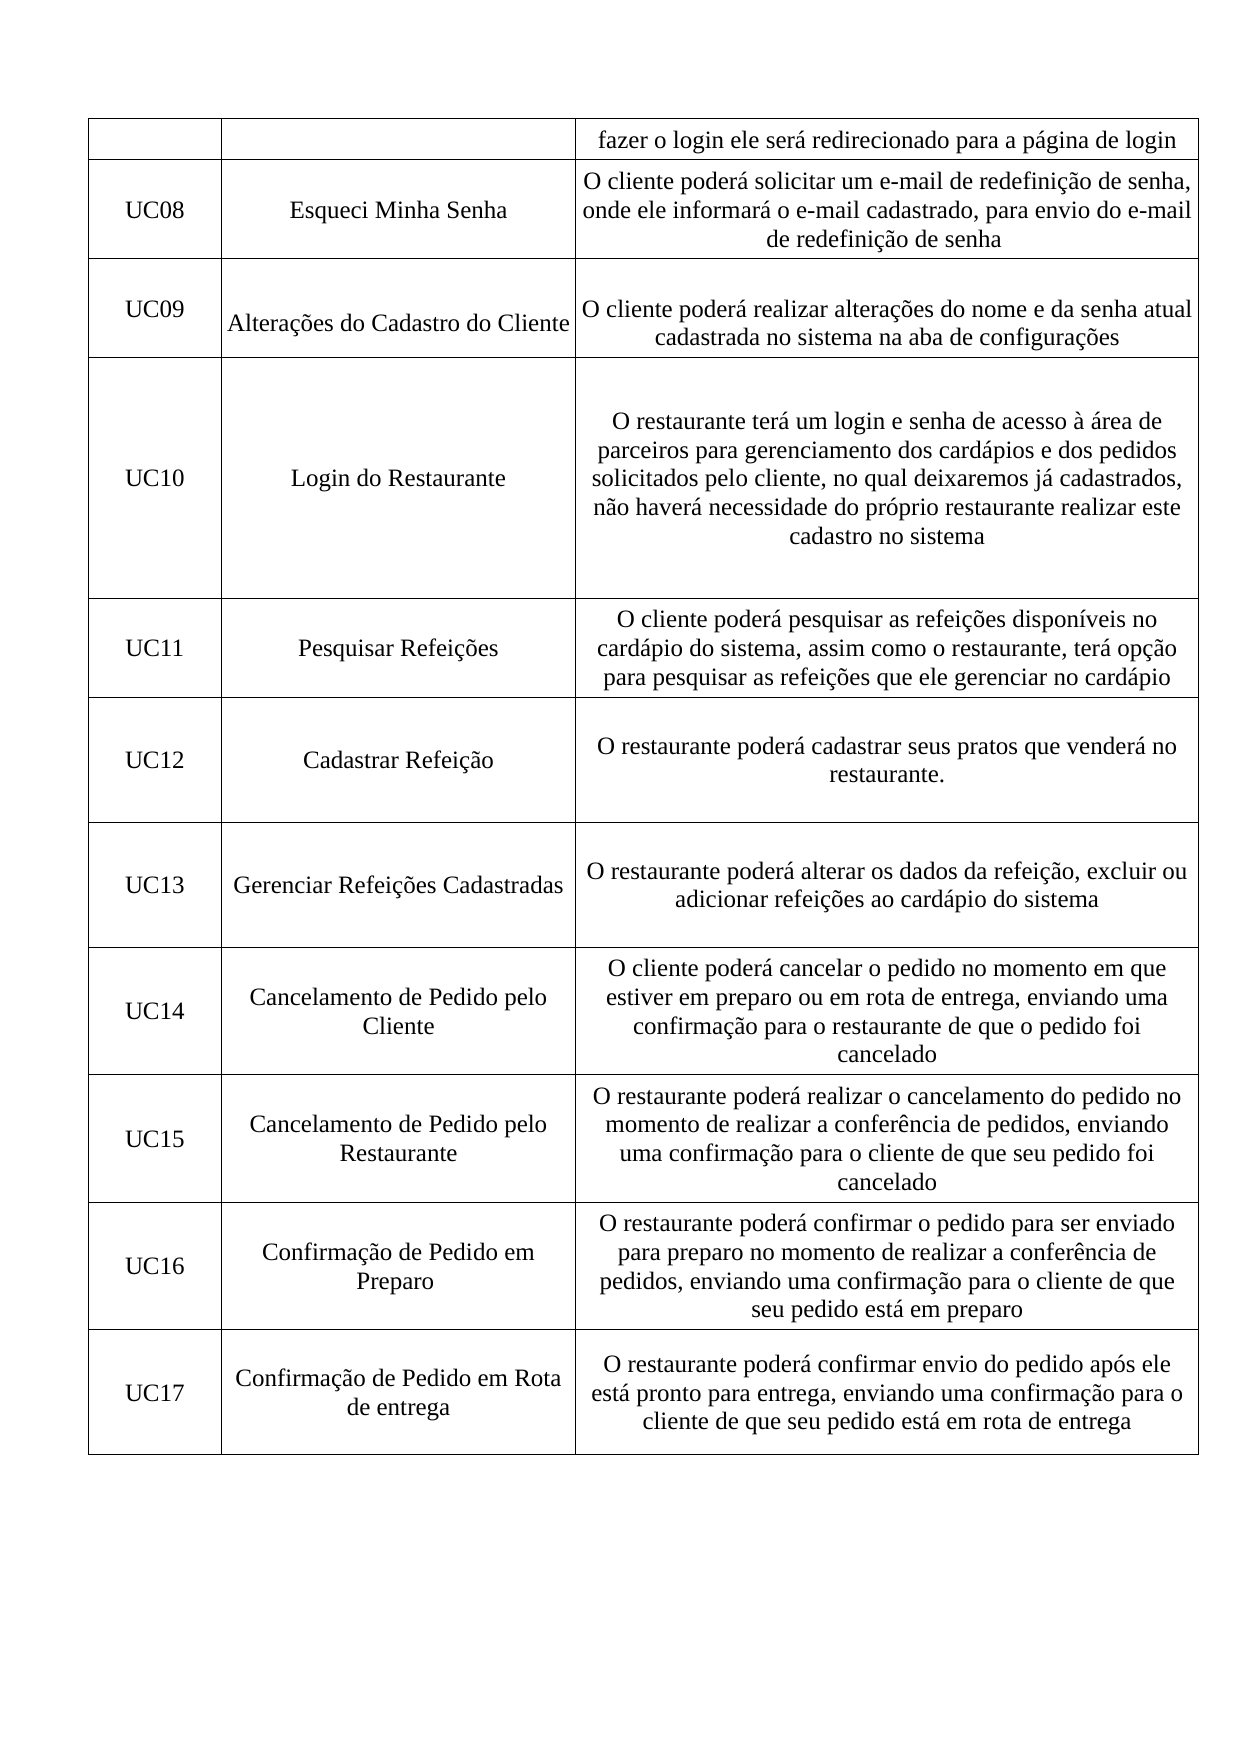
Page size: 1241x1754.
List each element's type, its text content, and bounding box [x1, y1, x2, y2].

table_cell Confirmação de Pedido em Preparo [222, 1203, 575, 1329]
table_cell UC14 [89, 948, 221, 1074]
table_cell UC09 [89, 259, 221, 357]
table_cell O cliente poderá realizar alterações do nome e da senha atual cadastrada no sistema na aba de configurações [576, 259, 1198, 357]
table_cell UC11 [89, 599, 221, 697]
table_cell Cancelamento de Pedido pelo Restaurante [222, 1075, 575, 1202]
table_cell O restaurante poderá confirmar envio do pedido após ele está pronto para entrega, enviando uma confirmação para o cliente de que seu pedido está em rota de entrega [576, 1330, 1198, 1454]
table_cell O cliente poderá pesquisar as refeições disponíveis no cardápio do sistema, assim como o restaurante, terá opção para pesquisar as refeições que ele gerenciar no cardápio [576, 599, 1198, 697]
table_cell Login do Restaurante [222, 358, 575, 598]
table_cell UC12 [89, 698, 221, 822]
table_cell [89, 119, 221, 159]
table_cell Gerenciar Refeições Cadastradas [222, 823, 575, 947]
table_cell O restaurante poderá realizar o cancelamento do pedido no momento de realizar a conferência de pedidos, enviando uma confirmação para o cliente de que seu pedido foi cancelado [576, 1075, 1198, 1202]
table_cell O restaurante poderá cadastrar seus pratos que venderá no restaurante. [576, 698, 1198, 822]
table_cell Cadastrar Refeição [222, 698, 575, 822]
table_cell O restaurante terá um login e senha de acesso à área de parceiros para gerenciamento dos cardápios e dos pedidos solicitados pelo cliente, no qual deixaremos já cadastrados, não haverá necessidade do próprio restaurante realizar este cadastro no sistema [576, 358, 1198, 598]
table_cell UC17 [89, 1330, 221, 1454]
table_cell Cancelamento de Pedido pelo Cliente [222, 948, 575, 1074]
table_cell UC13 [89, 823, 221, 947]
table_cell Alterações do Cadastro do Cliente [222, 259, 575, 357]
table_cell Confirmação de Pedido em Rota de entrega [222, 1330, 575, 1454]
table_cell O restaurante poderá alterar os dados da refeição, excluir ou adicionar refeições ao cardápio do sistema [576, 823, 1198, 947]
table_cell UC08 [89, 160, 221, 258]
table_cell UC16 [89, 1203, 221, 1329]
table_cell O restaurante poderá confirmar o pedido para ser enviado para preparo no momento de realizar a conferência de pedidos, enviando uma confirmação para o cliente de que seu pedido está em preparo [576, 1203, 1198, 1329]
table_cell [222, 119, 575, 159]
table_cell UC15 [89, 1075, 221, 1202]
table_cell O cliente poderá cancelar o pedido no momento em que estiver em preparo ou em rota de entrega, enviando uma confirmação para o restaurante de que o pedido foi cancelado [576, 948, 1198, 1074]
table_cell O cliente poderá solicitar um e-mail de redefinição de senha, onde ele informará o e-mail cadastrado, para envio do e-mail de redefinição de senha [576, 160, 1198, 258]
table_cell Pesquisar Refeições [222, 599, 575, 697]
table_cell fazer o login ele será redirecionado para a página de login [576, 119, 1198, 159]
table_cell Esqueci Minha Senha [222, 160, 575, 258]
table_cell UC10 [89, 358, 221, 598]
